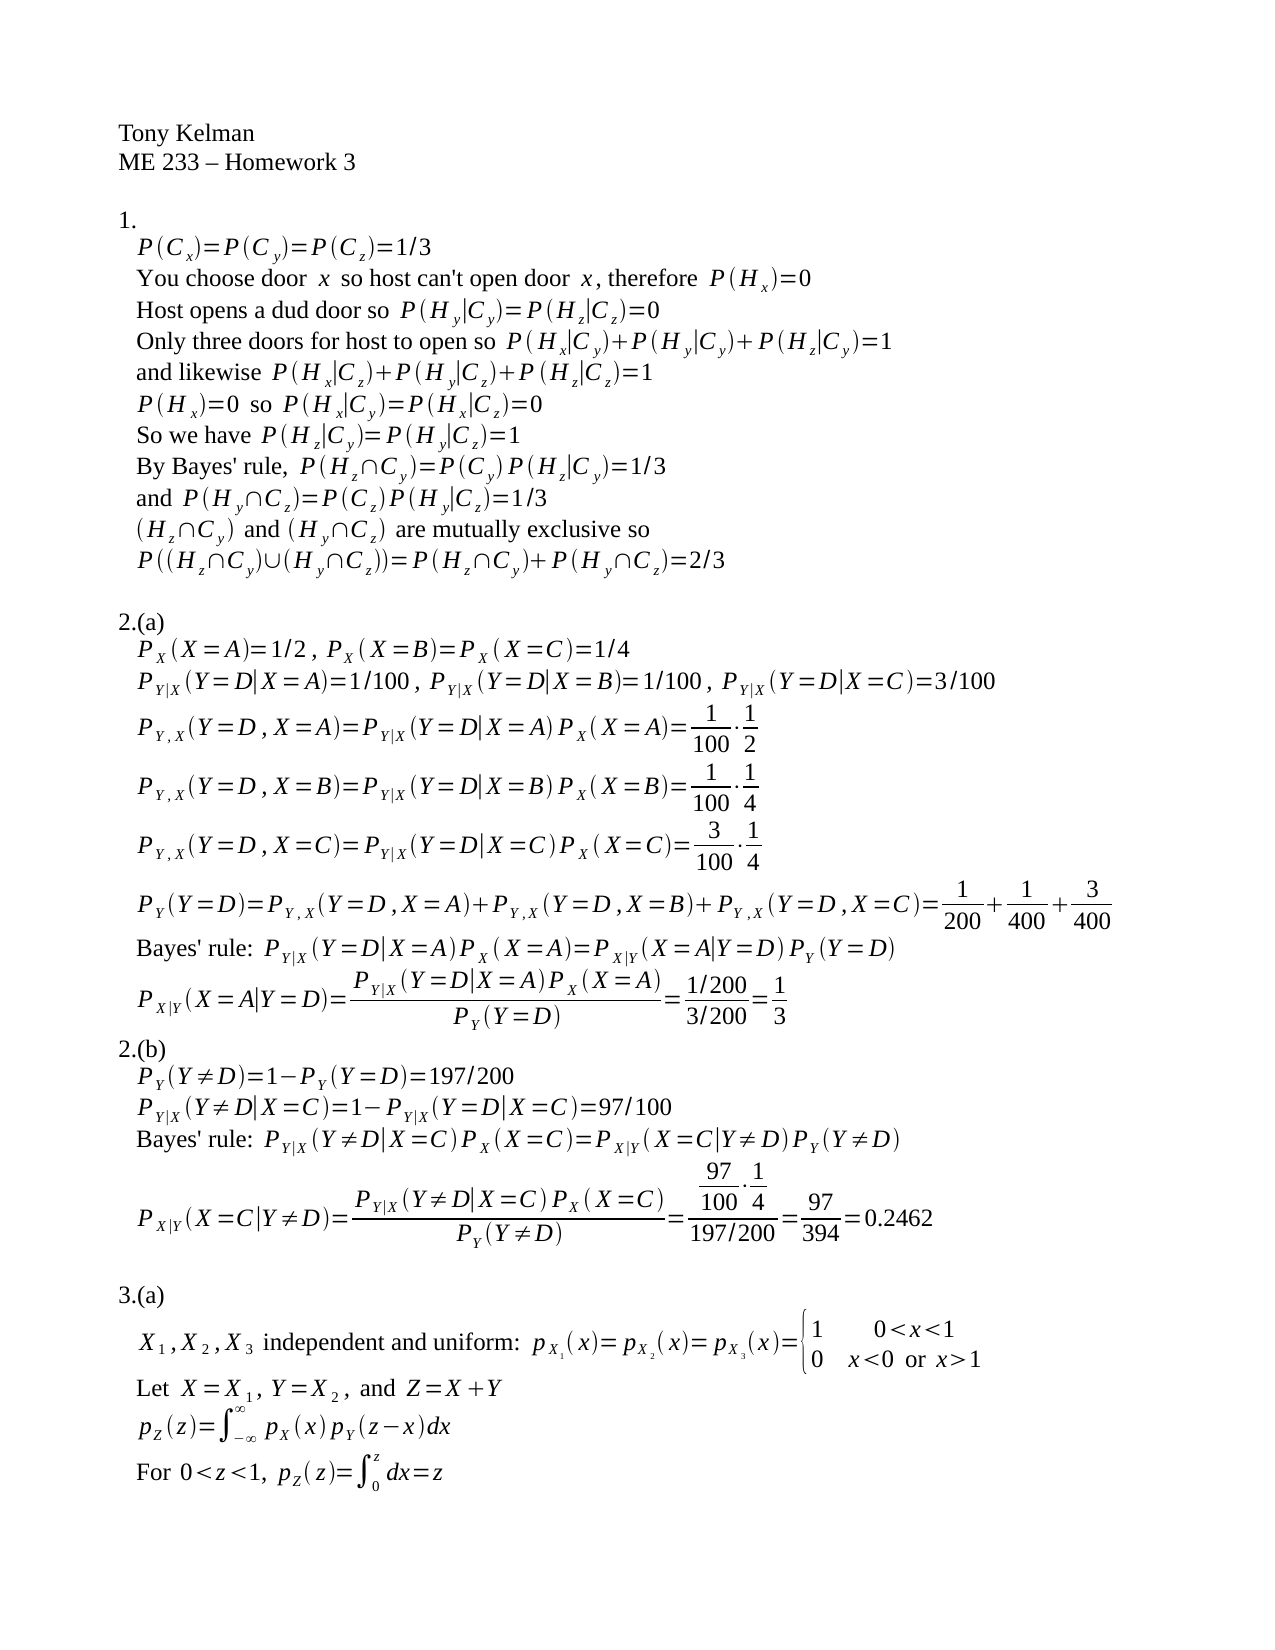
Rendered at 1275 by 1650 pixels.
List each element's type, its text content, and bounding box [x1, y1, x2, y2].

text ME 233 – Homework 3 [118, 147, 1157, 176]
text 2.(b) [118, 1034, 1157, 1062]
text Tony Kelman [118, 118, 1157, 147]
text 3.(a) [118, 1280, 1157, 1309]
text 1. [118, 205, 1157, 233]
text 2.(a) [118, 607, 1157, 636]
